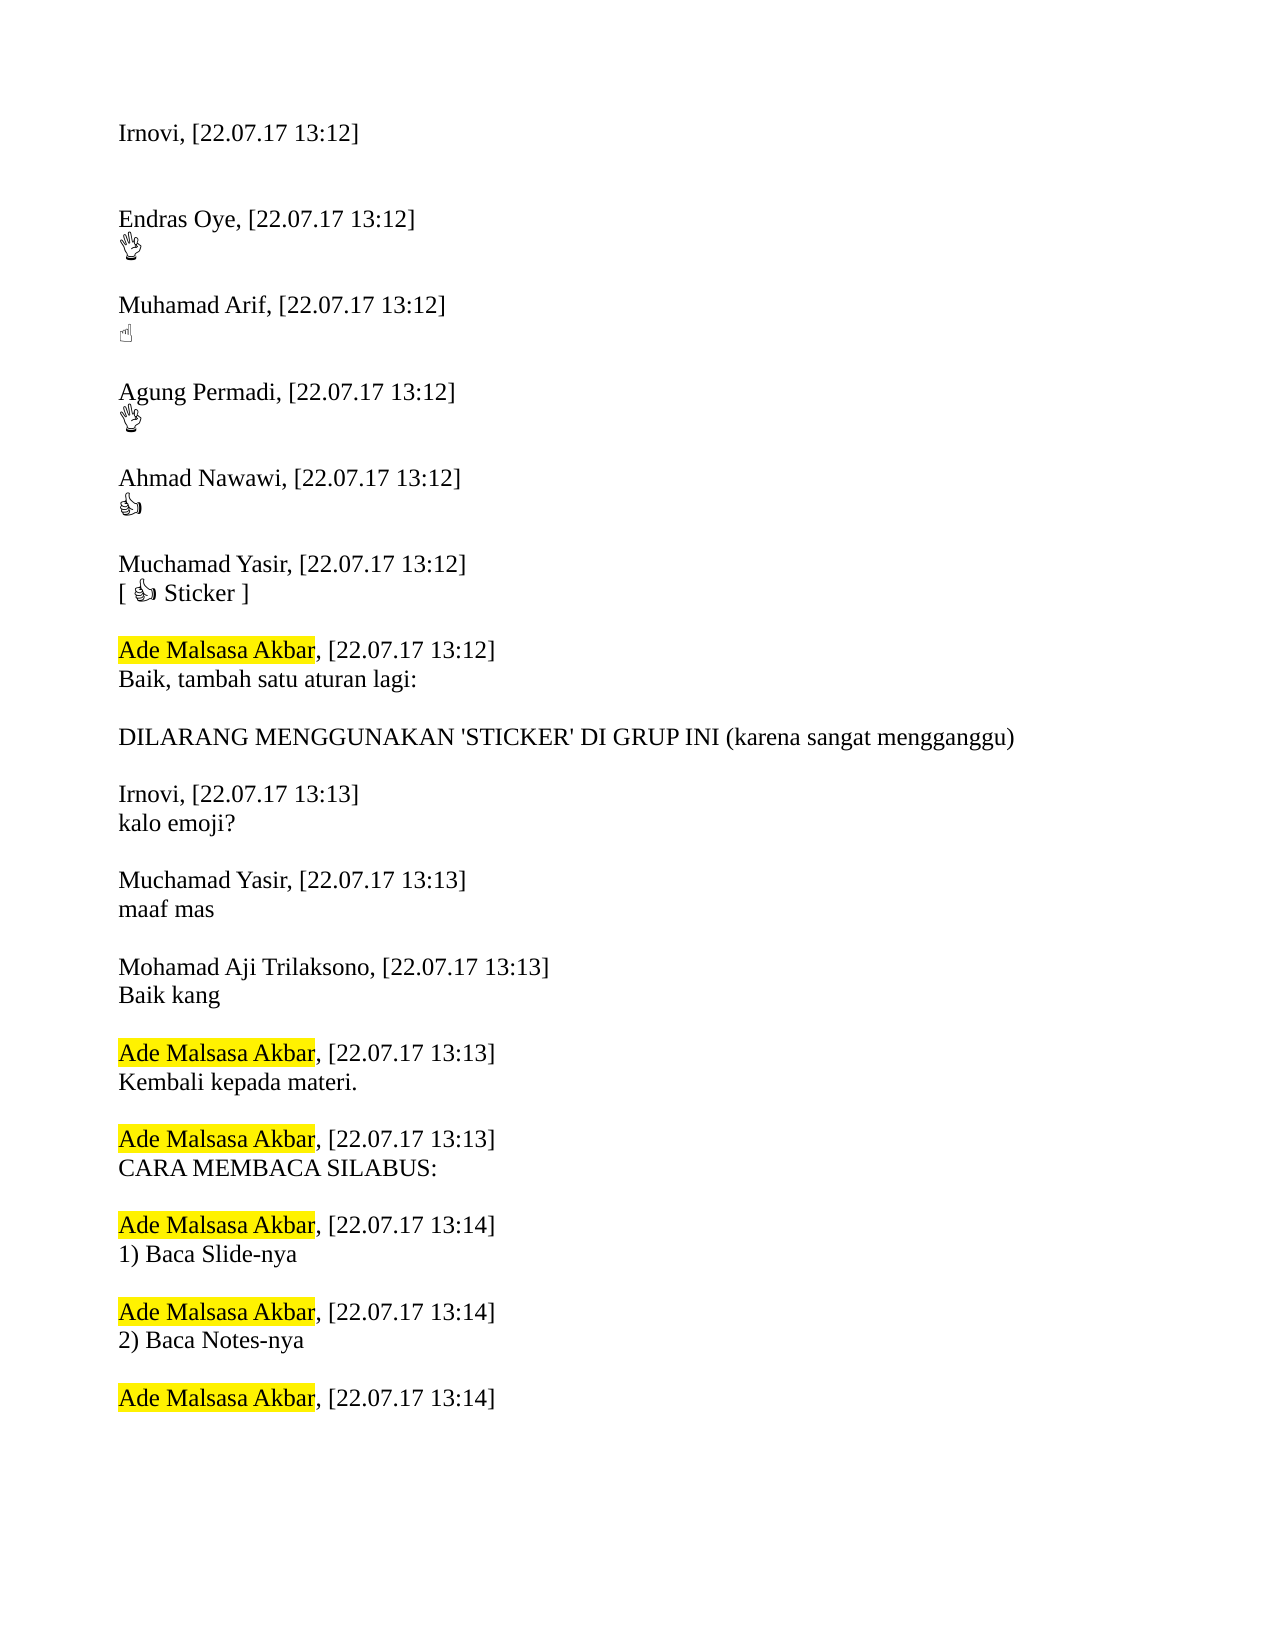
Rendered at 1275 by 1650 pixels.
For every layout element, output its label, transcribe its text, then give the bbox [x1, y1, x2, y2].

text Ade Malsasa Akbar, [22.07.17 13:13] [118, 1038, 1157, 1067]
text CARA MEMBACA SILABUS: [118, 1153, 1157, 1182]
text Ade Malsasa Akbar, [22.07.17 13:14] [118, 1297, 1157, 1326]
text 👍 [118, 492, 1157, 521]
text 👌 [118, 233, 1157, 262]
text Kembali kepada materi. [118, 1067, 1157, 1096]
text Irnovi, [22.07.17 13:13] [118, 779, 1157, 808]
text Baik, tambah satu aturan lagi: [118, 664, 1157, 693]
text 👌🏻 [118, 406, 1157, 434]
text Ade Malsasa Akbar, [22.07.17 13:14] [118, 1211, 1157, 1239]
text Mohamad Aji Trilaksono, [22.07.17 13:13] [118, 952, 1157, 981]
text [ 👍 Sticker ] [118, 578, 1157, 607]
text 2) Baca Notes-nya [118, 1326, 1157, 1354]
text Ade Malsasa Akbar, [22.07.17 13:13] [118, 1124, 1157, 1153]
text maaf mas [118, 894, 1157, 923]
text ☝️ [118, 319, 1157, 348]
text Irnovi, [22.07.17 13:12] [118, 118, 1157, 147]
text Muhamad Arif, [22.07.17 13:12] [118, 291, 1157, 319]
text kalo emoji? [118, 808, 1157, 837]
text Ahmad Nawawi, [22.07.17 13:12] [118, 463, 1157, 492]
text Agung Permadi, [22.07.17 13:12] [118, 377, 1157, 406]
text Muchamad Yasir, [22.07.17 13:12] [118, 549, 1157, 578]
text 1) Baca Slide-nya [118, 1239, 1157, 1268]
text 👨‍💻 [118, 147, 1157, 176]
text DILARANG MENGGUNAKAN 'STICKER' DI GRUP INI (karena sangat mengganggu) [118, 722, 1157, 751]
text Ade Malsasa Akbar, [22.07.17 13:14] [118, 1383, 1157, 1412]
text Endras Oye, [22.07.17 13:12] [118, 204, 1157, 233]
text Baik kang [118, 981, 1157, 1009]
text Muchamad Yasir, [22.07.17 13:13] [118, 866, 1157, 894]
text Ade Malsasa Akbar, [22.07.17 13:12] [118, 636, 1157, 664]
